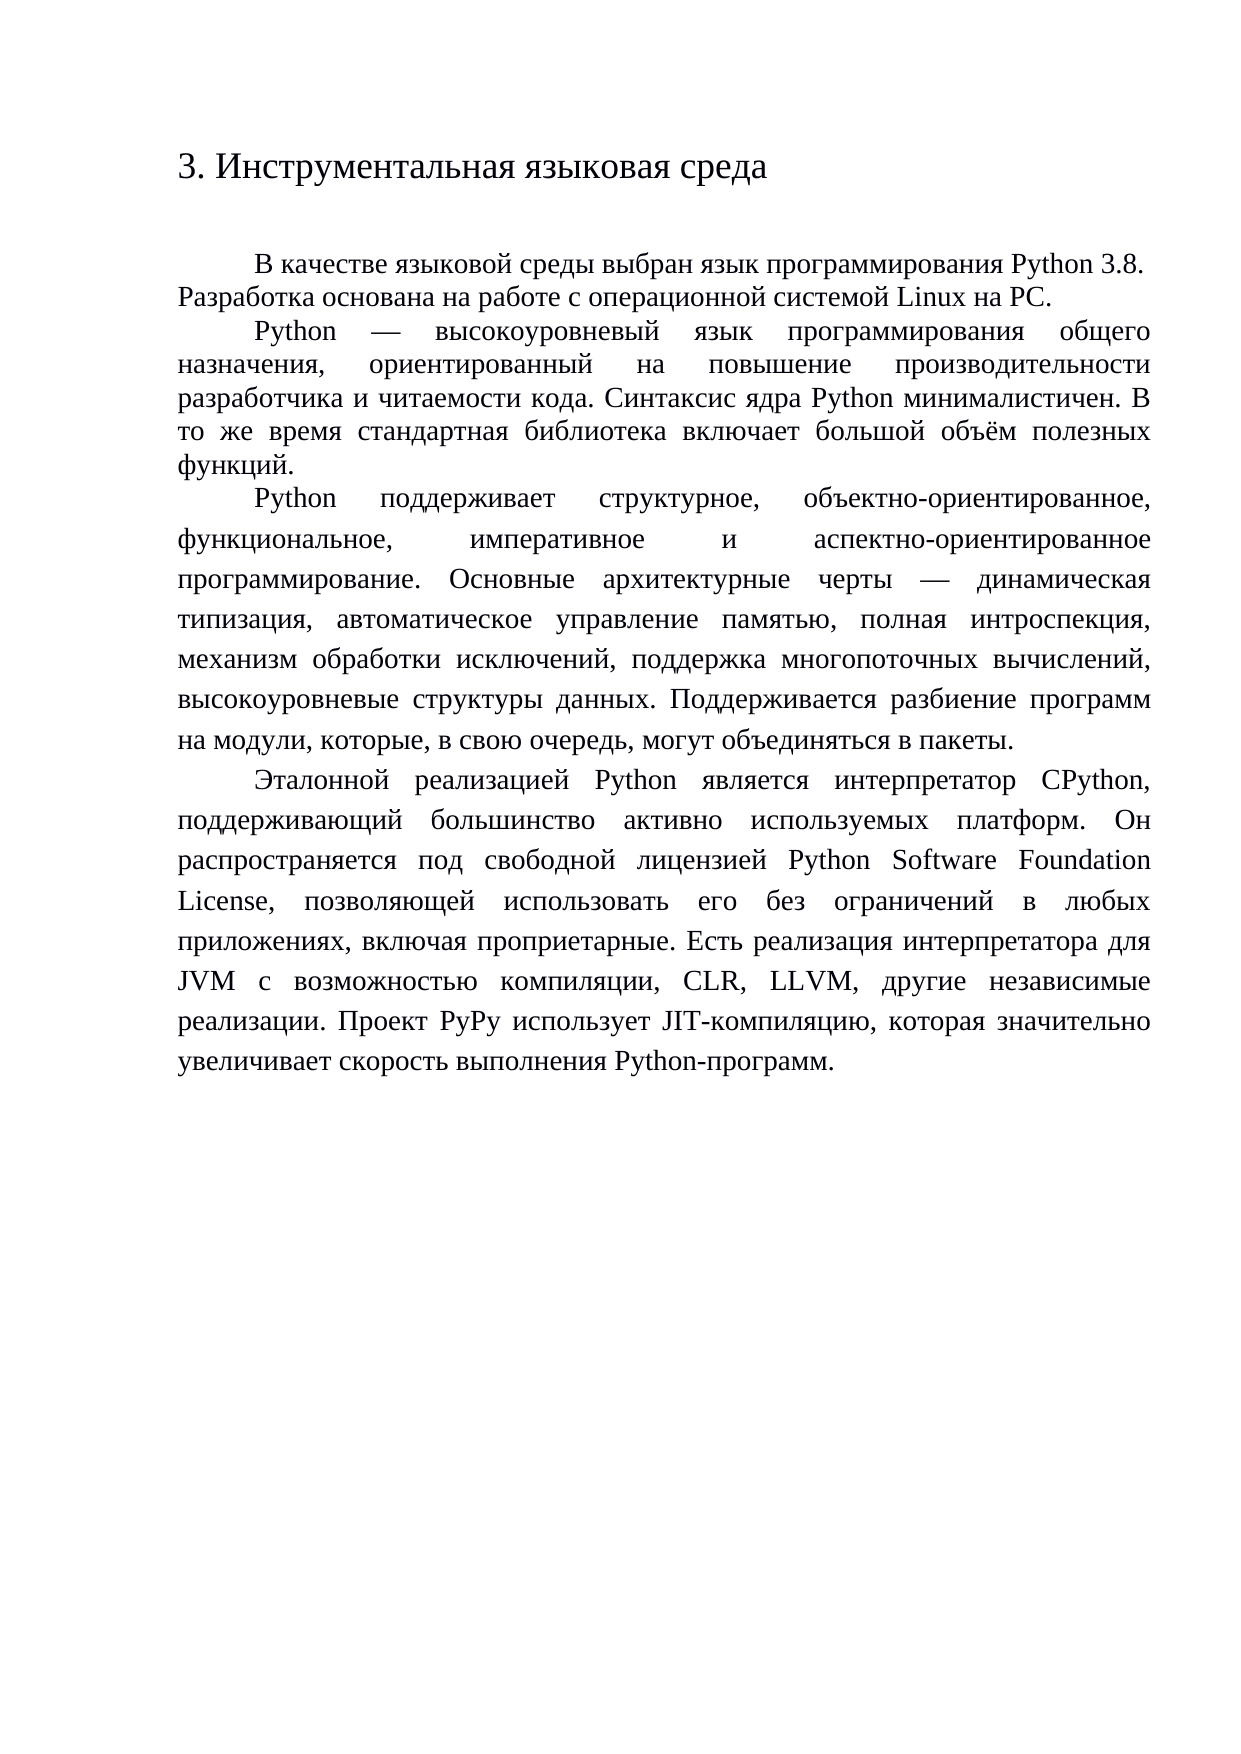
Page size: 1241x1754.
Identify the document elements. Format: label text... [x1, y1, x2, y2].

text Эталонной реализацией Python является интерпретатор CPython, поддерживающий большинство активно используемых платформ. Он распространяется под свободной лицензией Python Software Foundation License, позволяющей использовать его без ограничений в любых приложениях, включая проприетарные. Есть реализация интерпретатора для JVM с возможностью компиляции, CLR, LLVM, другие независимые реализации. Проект PyPy использует JIT-компиляцию, которая значительно увеличивает скорость выполнения Python-программ. [177, 762, 1152, 1077]
text Разработка основана на работе с операционной системой Linux на PC. [177, 279, 1152, 313]
text Python поддерживает структурное, объектно-ориентированное, функциональное, императивное и аспектно-ориентированное программирование. Основные архитектурные черты — динамическая типизация, автоматическое управление памятью, полная интроспекция, механизм обработки исключений, поддержка многопоточных вычислений, высокоуровневые структуры данных. Поддерживается разбиение программ на модули, которые, в свою очередь, могут объединяться в пакеты. [177, 481, 1152, 755]
text Python — высокоуровневый язык программирования общего назначения, ориентированный на повышение производительности разработчика и читаемости кода. Синтаксис ядра Python минималистичен. В то же время стандартная библиотека включает большой объём полезных функций. [177, 313, 1152, 481]
text В качестве языковой среды выбран язык программирования Python 3.8. [177, 246, 1152, 279]
subtitle 3. Инструментальная языковая среда [177, 143, 1152, 186]
